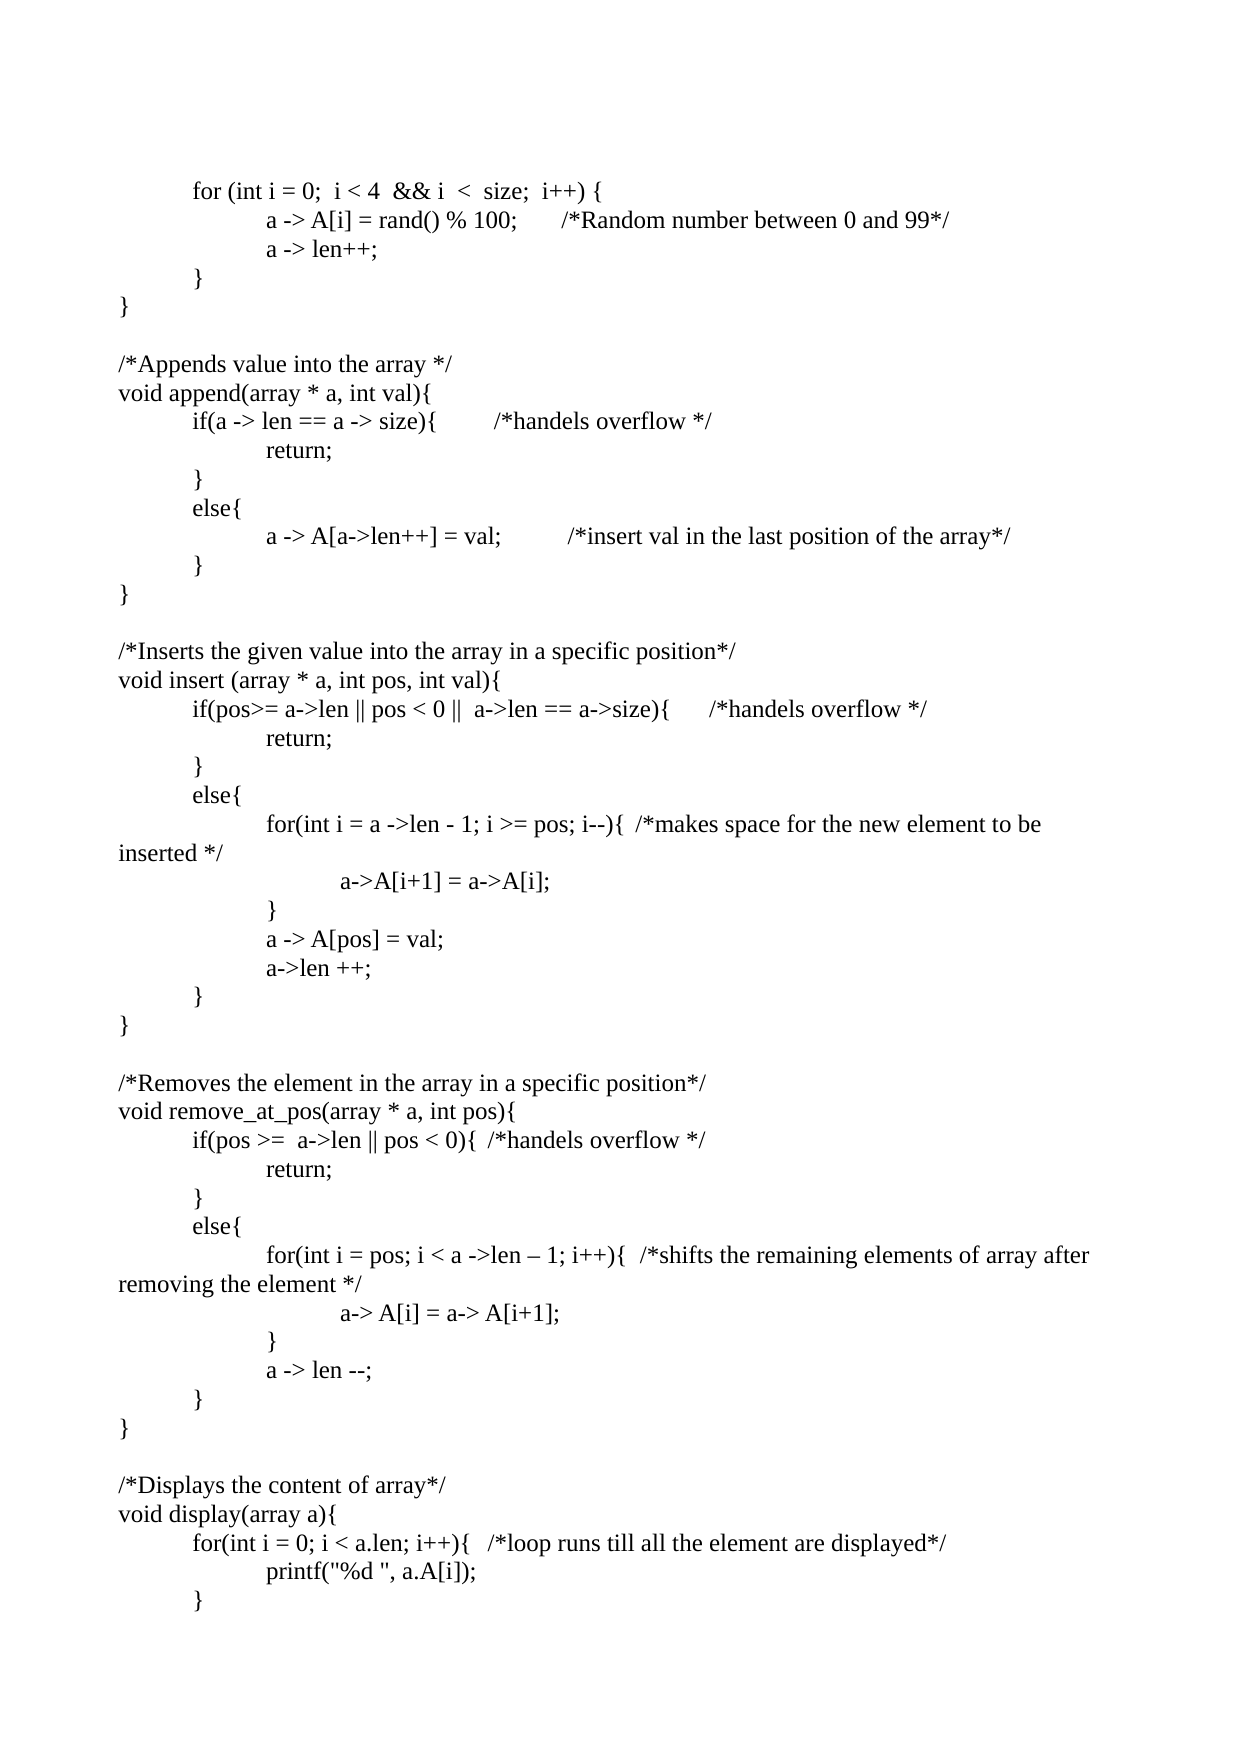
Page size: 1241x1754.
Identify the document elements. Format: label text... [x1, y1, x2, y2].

text return; [118, 1154, 1122, 1183]
text else{ [118, 780, 1122, 809]
text printf("%d ", a.A[i]); [118, 1556, 1122, 1585]
text } [118, 981, 1122, 1010]
text } [118, 579, 1122, 608]
text } [118, 263, 1122, 291]
text void display(array a){ [118, 1499, 1122, 1528]
text void append(array * a, int val){ [118, 378, 1122, 406]
text return; [118, 723, 1122, 751]
text a->A[i+1] = a->A[i]; [118, 866, 1122, 895]
text if(a -> len == a -> size){ /*handels overflow */ [118, 406, 1122, 435]
text a -> A[pos] = val; [118, 924, 1122, 953]
text /*Appends value into the array */ [118, 349, 1122, 378]
text /*Removes the element in the array in a specific position*/ [118, 1068, 1122, 1096]
text } [118, 1183, 1122, 1211]
text a->len ++; [118, 953, 1122, 981]
text return; [118, 435, 1122, 464]
text } [118, 550, 1122, 579]
text if(pos >= a->len || pos < 0){ /*handels overflow */ [118, 1125, 1122, 1154]
text a -> A[i] = rand() % 100; /*Random number between 0 and 99*/ [118, 205, 1122, 234]
text } [118, 464, 1122, 493]
text } [118, 1413, 1122, 1441]
text for (int i = 0; i < 4 && i < size; i++) { [118, 176, 1122, 205]
text a -> A[a->len++] = val; /*insert val in the last position of the array*/ [118, 521, 1122, 550]
text else{ [118, 1211, 1122, 1240]
text a -> len --; [118, 1355, 1122, 1384]
text void remove_at_pos(array * a, int pos){ [118, 1096, 1122, 1125]
text for(int i = pos; i < a ->len – 1; i++){ /*shifts the remaining elements of array after removing the element */ [118, 1240, 1122, 1298]
text } [118, 1326, 1122, 1355]
text void insert (array * a, int pos, int val){ [118, 665, 1122, 694]
text } [118, 895, 1122, 924]
text /*Inserts the given value into the array in a specific position*/ [118, 636, 1122, 665]
text /*Displays the content of array*/ [118, 1470, 1122, 1499]
text if(pos>= a->len || pos < 0 || a->len == a->size){ /*handels overflow */ [118, 694, 1122, 723]
text } [118, 1010, 1122, 1039]
text } [118, 1585, 1122, 1614]
text } [118, 291, 1122, 320]
text for(int i = a ->len - 1; i >= pos; i--){ /*makes space for the new element to be inserted */ [118, 809, 1122, 866]
text } [118, 1384, 1122, 1413]
text a-> A[i] = a-> A[i+1]; [118, 1298, 1122, 1326]
text for(int i = 0; i < a.len; i++){ /*loop runs till all the element are displayed*/ [118, 1528, 1122, 1556]
text } [118, 751, 1122, 780]
text else{ [118, 493, 1122, 521]
text a -> len++; [118, 234, 1122, 263]
